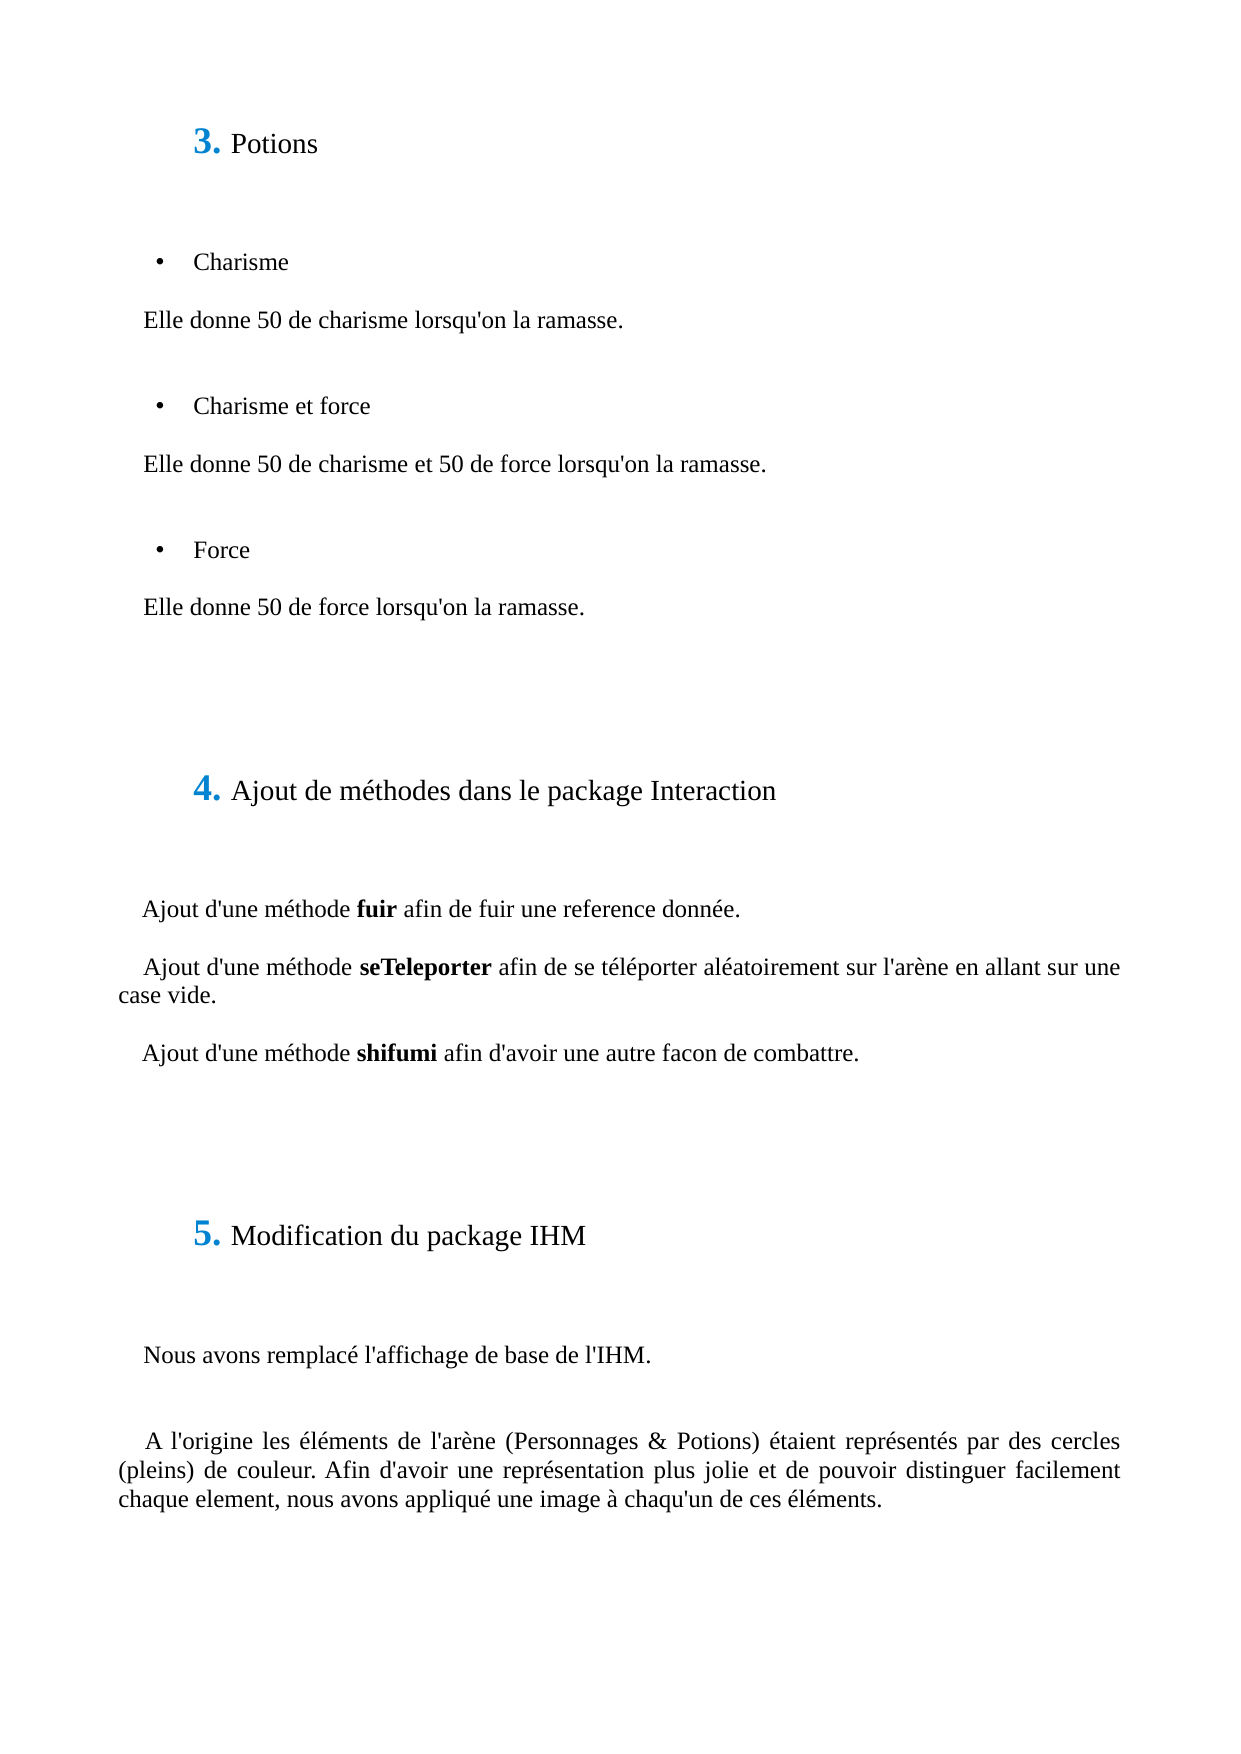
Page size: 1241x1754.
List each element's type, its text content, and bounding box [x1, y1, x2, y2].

text Ajout d'une méthode shifumi afin d'avoir une autre facon de combattre. [118, 1038, 1122, 1067]
list Modification du package IHM [193, 1211, 1122, 1254]
text Ajout d'une méthode fuir afin de fuir une reference donnée. [118, 894, 1122, 923]
text A l'origine les éléments de l'arène (Personnages & Potions) étaient représentés par des cercles (pleins) de couleur. Afin d'avoir une représentation plus jolie et de pouvoir distinguer facilement chaque element, nous avons appliqué une image à chaqu'un de ces éléments. [118, 1426, 1122, 1512]
text Elle donne 50 de charisme lorsqu'on la ramasse. [118, 305, 1122, 334]
text Nous avons remplacé l'affichage de base de l'IHM. [118, 1340, 1122, 1369]
text Ajout d'une méthode seTeleporter afin de se téléporter aléatoirement sur l'arène en allant sur une case vide. [118, 952, 1122, 1009]
list Force [156, 535, 1122, 564]
text Elle donne 50 de charisme et 50 de force lorsqu'on la ramasse. [118, 449, 1122, 477]
list Charisme et force [156, 391, 1122, 420]
list Charisme [156, 247, 1122, 276]
text Elle donne 50 de force lorsqu'on la ramasse. [118, 592, 1122, 621]
list Potions [193, 118, 1122, 161]
list Ajout de méthodes dans le package Interaction [193, 765, 1122, 808]
